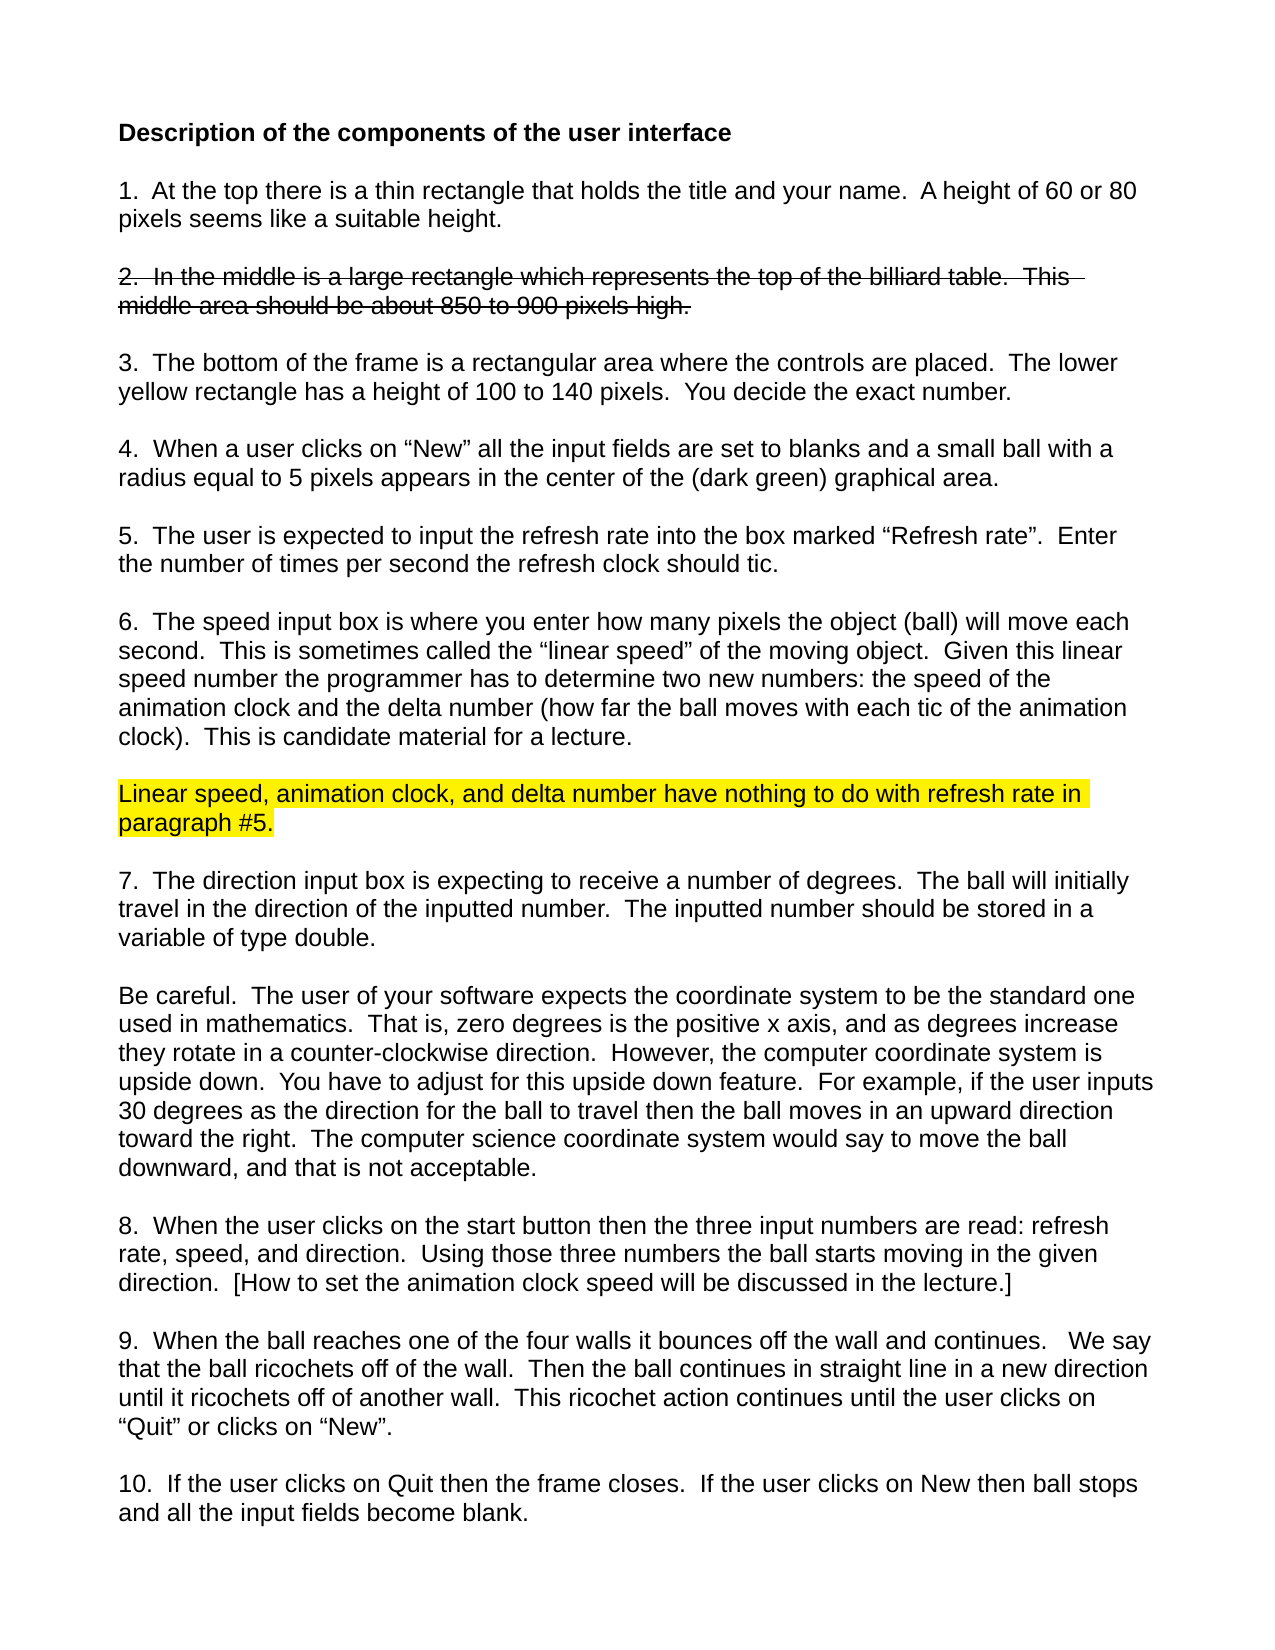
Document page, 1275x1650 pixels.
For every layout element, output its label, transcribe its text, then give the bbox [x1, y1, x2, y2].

text 6. The speed input box is where you enter how many pixels the object (ball) will move each second. This is sometimes called the “linear speed” of the moving object. Given this linear speed number the programmer has to determine two new numbers: the speed of the animation clock and the delta number (how far the ball moves with each tic of the animation clock). This is candidate material for a lecture. [118, 607, 1157, 751]
text Linear speed, animation clock, and delta number have nothing to do with refresh rate in paragraph #5. [118, 779, 1157, 837]
text 9. When the ball reaches one of the four walls it bounces off the wall and continues. We say that the ball ricochets off of the wall. Then the ball continues in straight line in a new direction until it ricochets off of another wall. This ricochet action continues until the user clicks on “Quit” or clicks on “New”. [118, 1326, 1157, 1441]
text 5. The user is expected to input the refresh rate into the box marked “Refresh rate”. Enter the number of times per second the refresh clock should tic. [118, 521, 1157, 578]
text 10. If the user clicks on Quit then the frame closes. If the user clicks on New then ball stops and all the input fields become blank. [118, 1469, 1157, 1527]
text Description of the components of the user interface [118, 118, 1157, 147]
text 4. When a user clicks on “New” all the input fields are set to blanks and a small ball with a radius equal to 5 pixels appears in the center of the (dark green) graphical area. [118, 434, 1157, 492]
text 3. The bottom of the frame is a rectangular area where the controls are placed. The lower yellow rectangle has a height of 100 to 140 pixels. You decide the exact number. [118, 348, 1157, 406]
text 7. The direction input box is expecting to receive a number of degrees. The ball will initially travel in the direction of the inputted number. The inputted number should be stored in a variable of type double. [118, 866, 1157, 952]
text Be careful. The user of your software expects the coordinate system to be the standard one used in mathematics. That is, zero degrees is the positive x axis, and as degrees increase they rotate in a counter-clockwise direction. However, the computer coordinate system is upside down. You have to adjust for this upside down feature. For example, if the user inputs 30 degrees as the direction for the ball to travel then the ball moves in an upward direction toward the right. The computer science coordinate system would say to move the ball downward, and that is not acceptable. [118, 981, 1157, 1182]
text 2. In the middle is a large rectangle which represents the top of the billiard table. This middle area should be about 850 to 900 pixels high. [118, 262, 1157, 319]
text 8. When the user clicks on the start button then the three input numbers are read: refresh rate, speed, and direction. Using those three numbers the ball starts moving in the given direction. [How to set the animation clock speed will be discussed in the lecture.] [118, 1211, 1157, 1297]
text 1. At the top there is a thin rectangle that holds the title and your name. A height of 60 or 80 pixels seems like a suitable height. [118, 176, 1157, 233]
